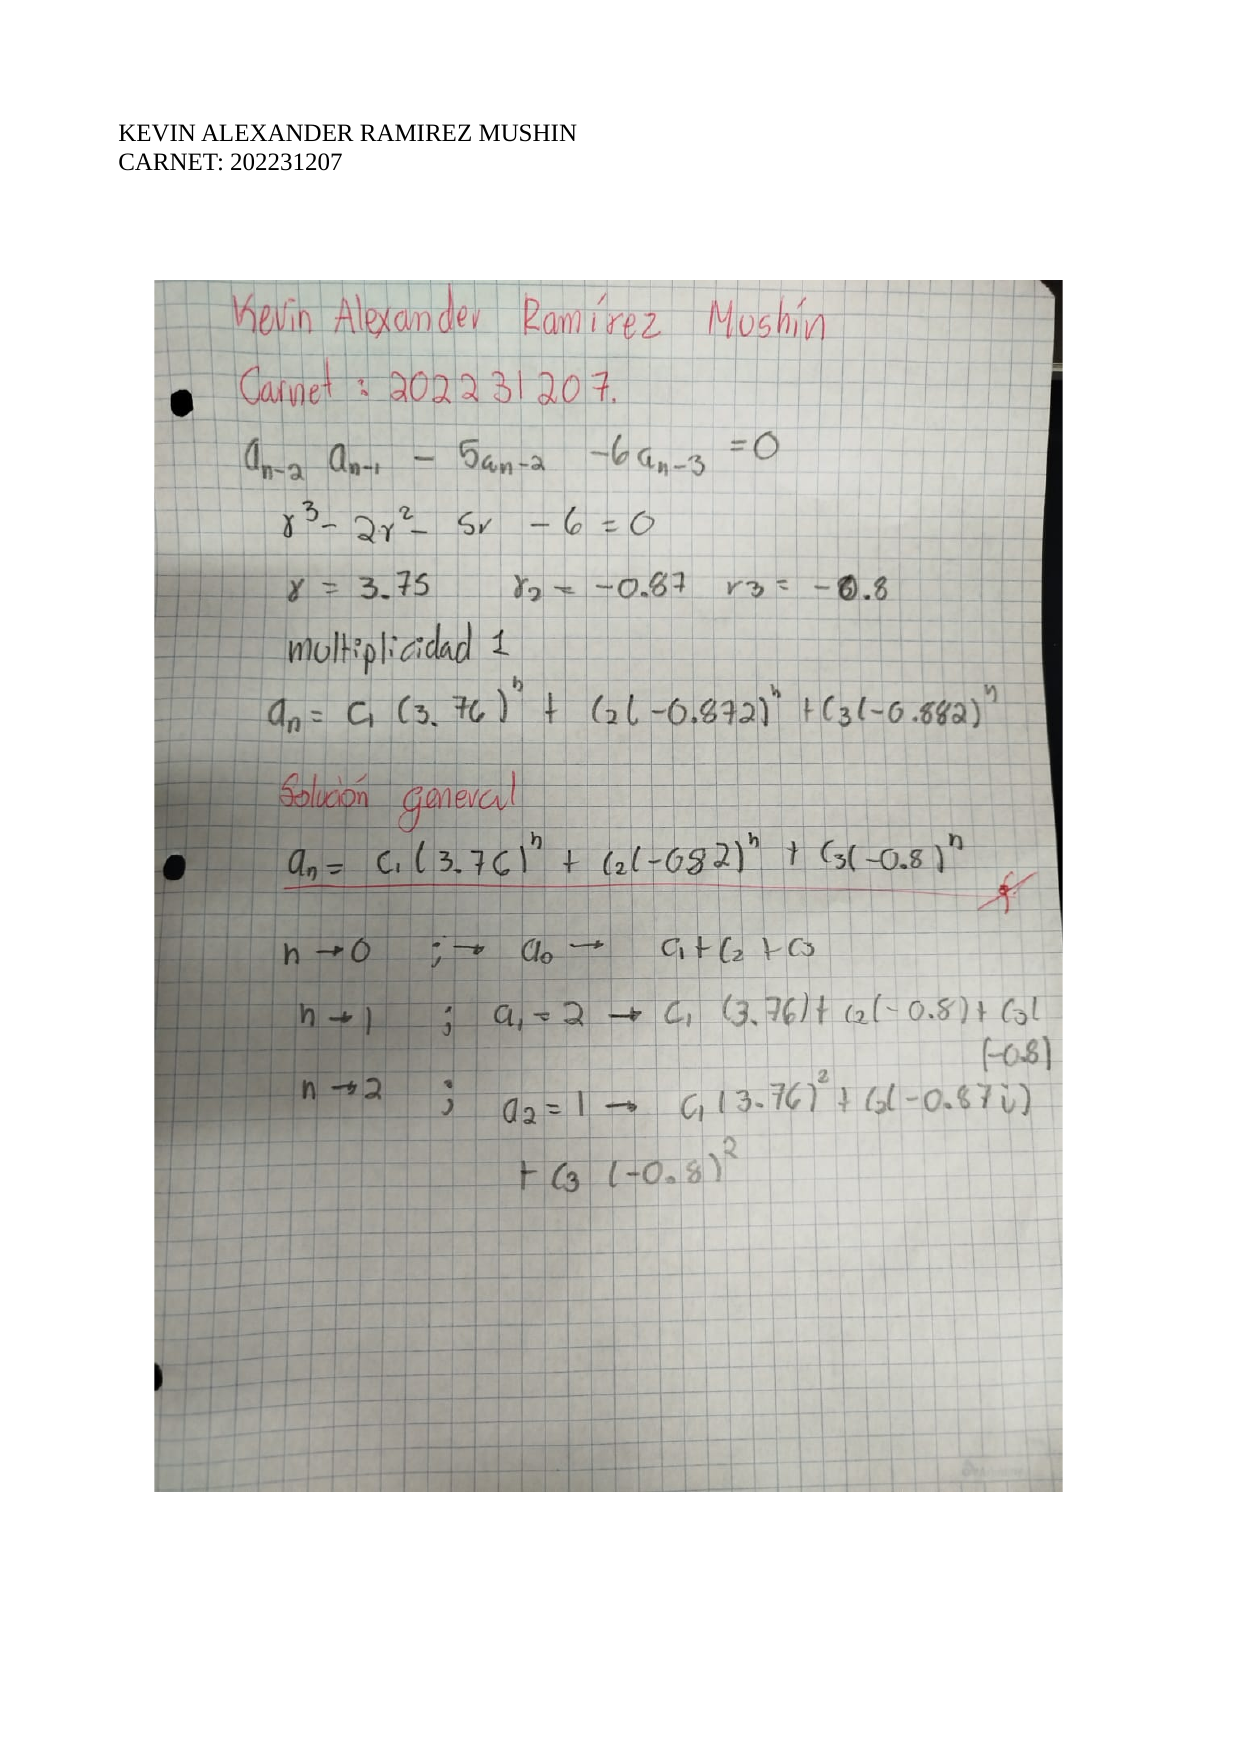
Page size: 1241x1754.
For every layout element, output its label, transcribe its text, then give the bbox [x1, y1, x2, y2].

text KEVIN ALEXANDER RAMIREZ MUSHIN [118, 118, 1122, 147]
picture [154, 280, 1063, 1492]
text CARNET: 202231207 [118, 147, 1122, 176]
